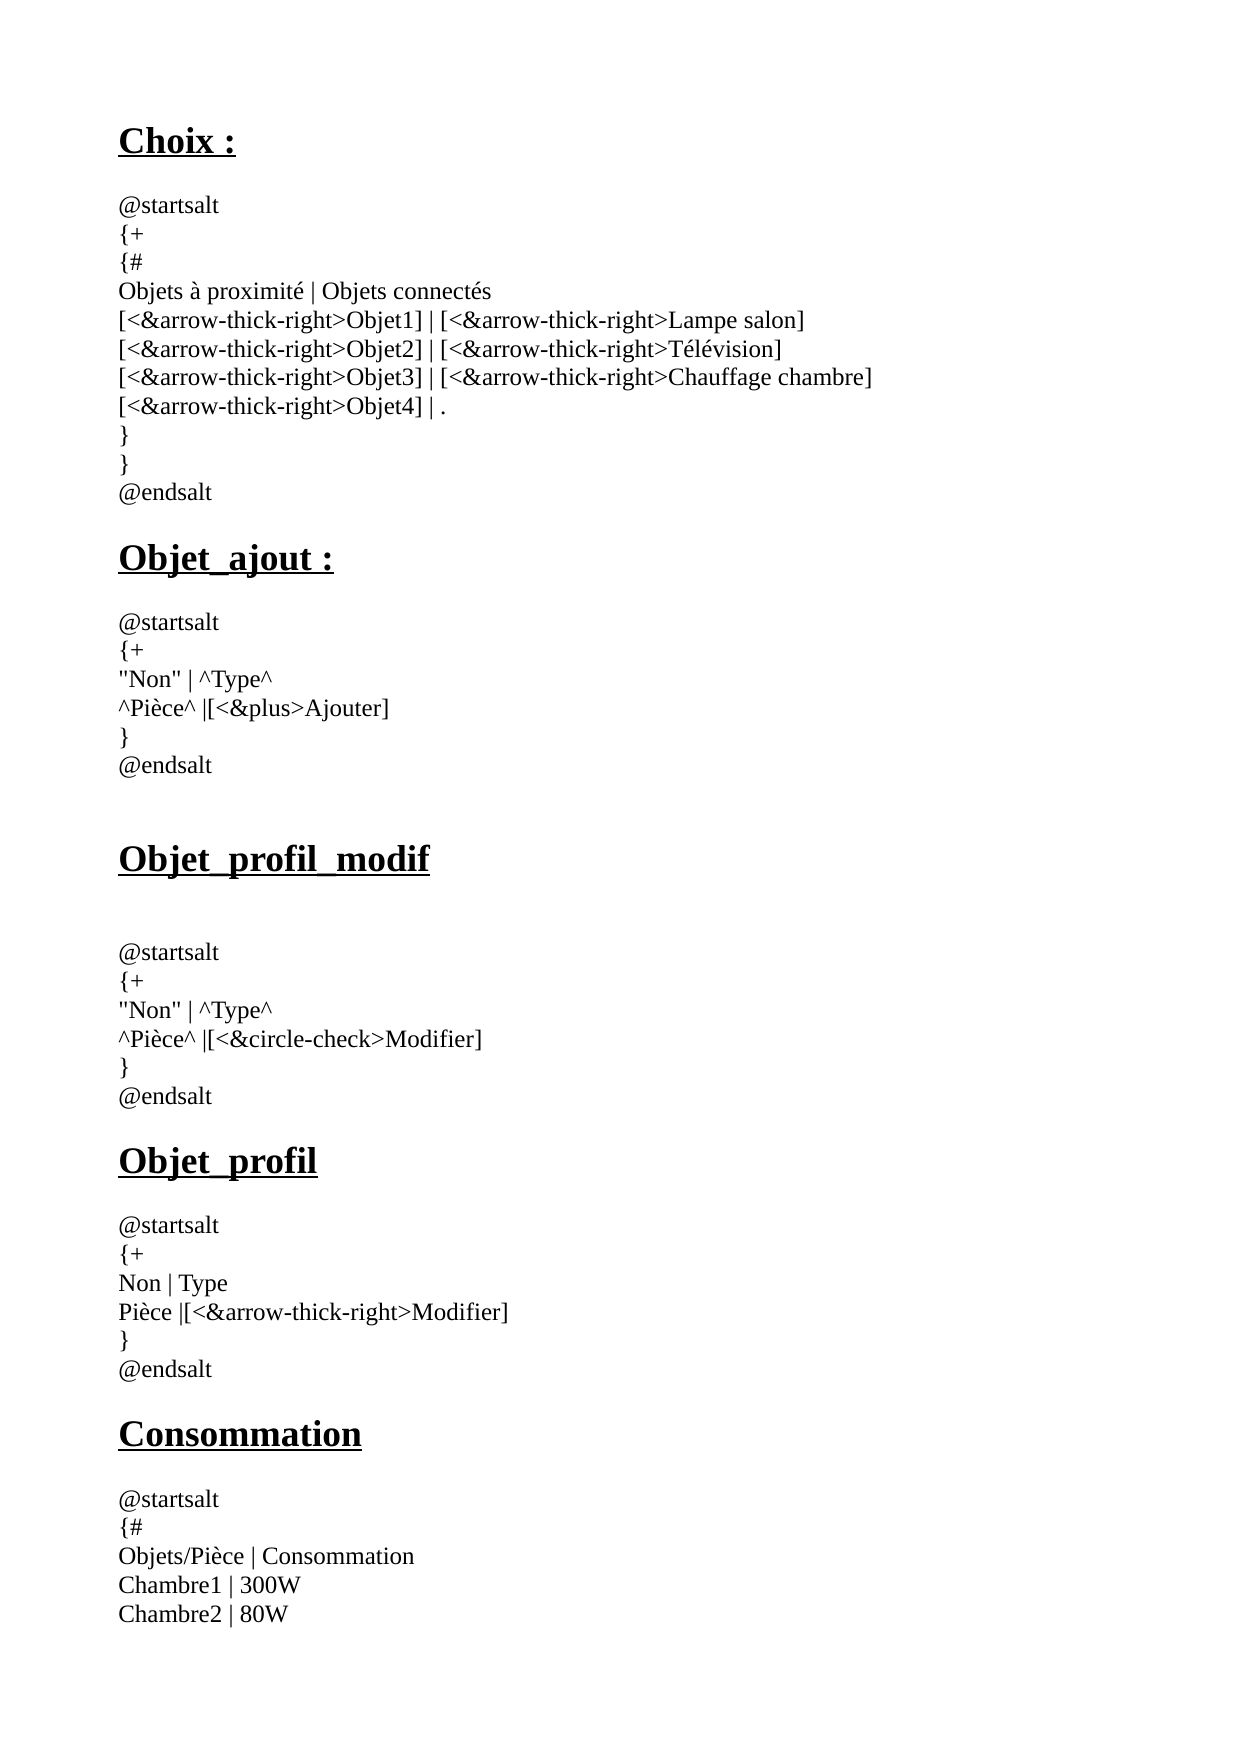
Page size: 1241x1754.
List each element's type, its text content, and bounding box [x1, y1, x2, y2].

text @endsalt [118, 477, 1122, 506]
text Pièce |[<&arrow-thick-right>Modifier] [118, 1297, 1122, 1326]
text {+ [118, 1239, 1122, 1268]
text Chambre2 | 80W [118, 1599, 1122, 1627]
text } [118, 1052, 1122, 1081]
text @endsalt [118, 751, 1122, 779]
text [<&arrow-thick-right>Objet3] | [<&arrow-thick-right>Chauffage chambre] [118, 362, 1122, 391]
text Objet_profil [118, 1139, 1122, 1182]
text [<&arrow-thick-right>Objet4] | . [118, 391, 1122, 420]
text {+ [118, 636, 1122, 664]
text } [118, 1326, 1122, 1354]
text @startsalt [118, 937, 1122, 966]
text "Non" | ^Type^ [118, 995, 1122, 1024]
text Objets/Pièce | Consommation [118, 1541, 1122, 1570]
text [<&arrow-thick-right>Objet1] | [<&arrow-thick-right>Lampe salon] [118, 305, 1122, 334]
text {+ [118, 219, 1122, 247]
text {# [118, 247, 1122, 276]
text {+ [118, 966, 1122, 995]
text @endsalt [118, 1354, 1122, 1383]
text ^Pièce^ |[<&circle-check>Modifier] [118, 1024, 1122, 1052]
text Chambre1 | 300W [118, 1570, 1122, 1599]
text @startsalt [118, 1484, 1122, 1512]
text @startsalt [118, 607, 1122, 636]
text Objets à proximité | Objets connectés [118, 276, 1122, 305]
text @startsalt [118, 1211, 1122, 1239]
text ^Pièce^ |[<&plus>Ajouter] [118, 693, 1122, 722]
text Non | Type [118, 1268, 1122, 1297]
text } [118, 420, 1122, 449]
text } [118, 449, 1122, 477]
text {# [118, 1512, 1122, 1541]
text } [118, 722, 1122, 751]
text Objet_ajout : [118, 535, 1122, 578]
text Objet_profil_modif [118, 837, 1122, 880]
text [<&arrow-thick-right>Objet2] | [<&arrow-thick-right>Télévision] [118, 334, 1122, 362]
text @endsalt [118, 1081, 1122, 1110]
text Choix : [118, 118, 1122, 161]
text "Non" | ^Type^ [118, 664, 1122, 693]
text Consommation [118, 1412, 1122, 1455]
text @startsalt [118, 190, 1122, 219]
